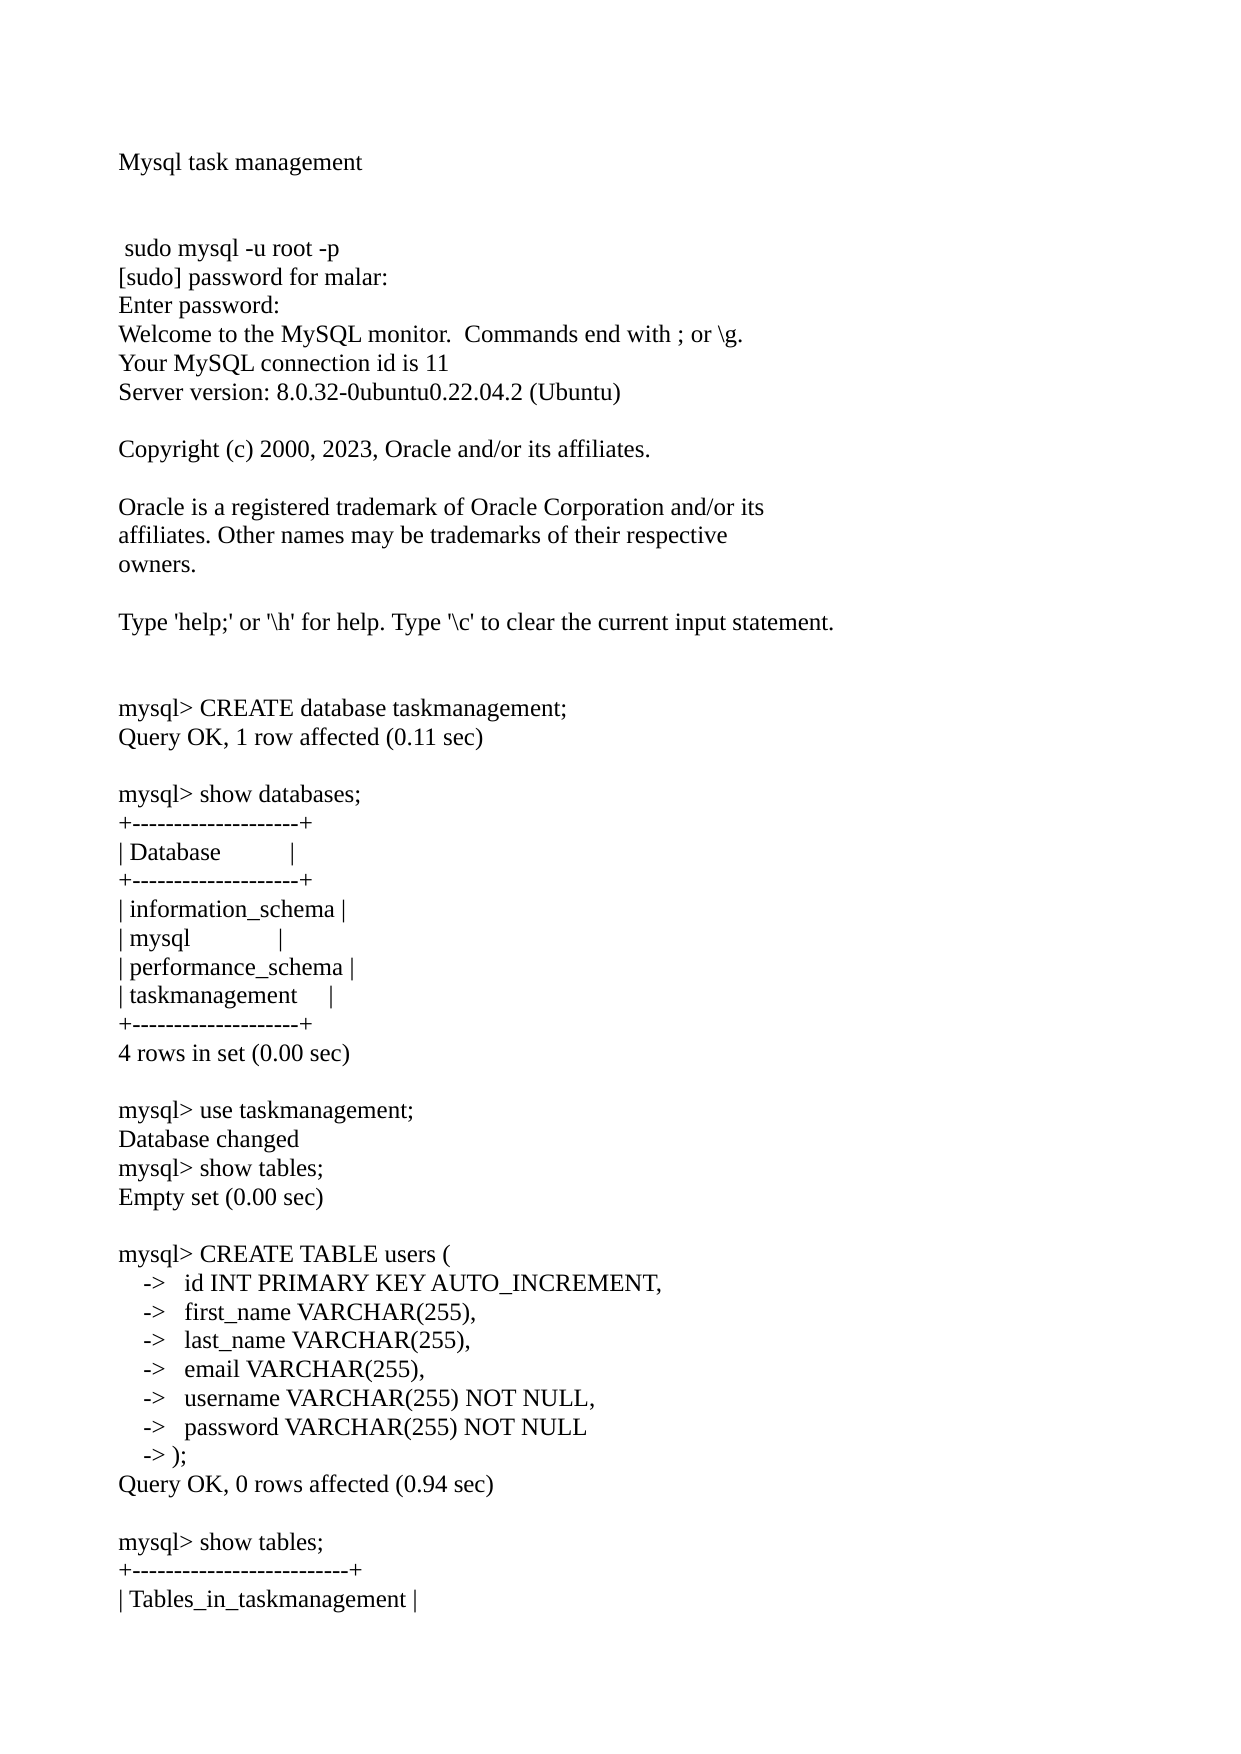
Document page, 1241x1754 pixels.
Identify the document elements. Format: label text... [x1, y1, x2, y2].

text owners. [118, 549, 1122, 578]
text Mysql task management [118, 147, 1122, 176]
text | Tables_in_taskmanagement | [118, 1584, 1122, 1613]
text Welcome to the MySQL monitor. Commands end with ; or \g. [118, 319, 1122, 348]
text | taskmanagement | [118, 981, 1122, 1009]
text Empty set (0.00 sec) [118, 1182, 1122, 1211]
text -> last_name VARCHAR(255), [118, 1326, 1122, 1354]
text | Database | [118, 837, 1122, 866]
text Oracle is a registered trademark of Oracle Corporation and/or its [118, 492, 1122, 521]
text mysql> show tables; [118, 1153, 1122, 1182]
text +--------------------------+ [118, 1556, 1122, 1584]
text Query OK, 0 rows affected (0.94 sec) [118, 1469, 1122, 1498]
text Query OK, 1 row affected (0.11 sec) [118, 722, 1122, 751]
text 4 rows in set (0.00 sec) [118, 1038, 1122, 1067]
text Enter password: [118, 291, 1122, 319]
text -> ); [118, 1441, 1122, 1469]
text +--------------------+ [118, 808, 1122, 837]
text mysql> show databases; [118, 779, 1122, 808]
text +--------------------+ [118, 1009, 1122, 1038]
text Server version: 8.0.32-0ubuntu0.22.04.2 (Ubuntu) [118, 377, 1122, 406]
text mysql> use taskmanagement; [118, 1096, 1122, 1124]
text Type 'help;' or '\h' for help. Type '\c' to clear the current input statement. [118, 607, 1122, 636]
text | performance_schema | [118, 952, 1122, 981]
text Copyright (c) 2000, 2023, Oracle and/or its affiliates. [118, 434, 1122, 463]
text -> password VARCHAR(255) NOT NULL [118, 1412, 1122, 1441]
text -> first_name VARCHAR(255), [118, 1297, 1122, 1326]
text -> email VARCHAR(255), [118, 1354, 1122, 1383]
text -> username VARCHAR(255) NOT NULL, [118, 1383, 1122, 1412]
text mysql> CREATE database taskmanagement; [118, 693, 1122, 722]
text Database changed [118, 1124, 1122, 1153]
text -> id INT PRIMARY KEY AUTO_INCREMENT, [118, 1268, 1122, 1297]
text sudo mysql -u root -p [118, 233, 1122, 262]
text mysql> show tables; [118, 1527, 1122, 1556]
text | mysql | [118, 923, 1122, 952]
text | information_schema | [118, 894, 1122, 923]
text +--------------------+ [118, 866, 1122, 894]
text affiliates. Other names may be trademarks of their respective [118, 521, 1122, 549]
text Your MySQL connection id is 11 [118, 348, 1122, 377]
text [sudo] password for malar: [118, 262, 1122, 291]
text mysql> CREATE TABLE users ( [118, 1239, 1122, 1268]
